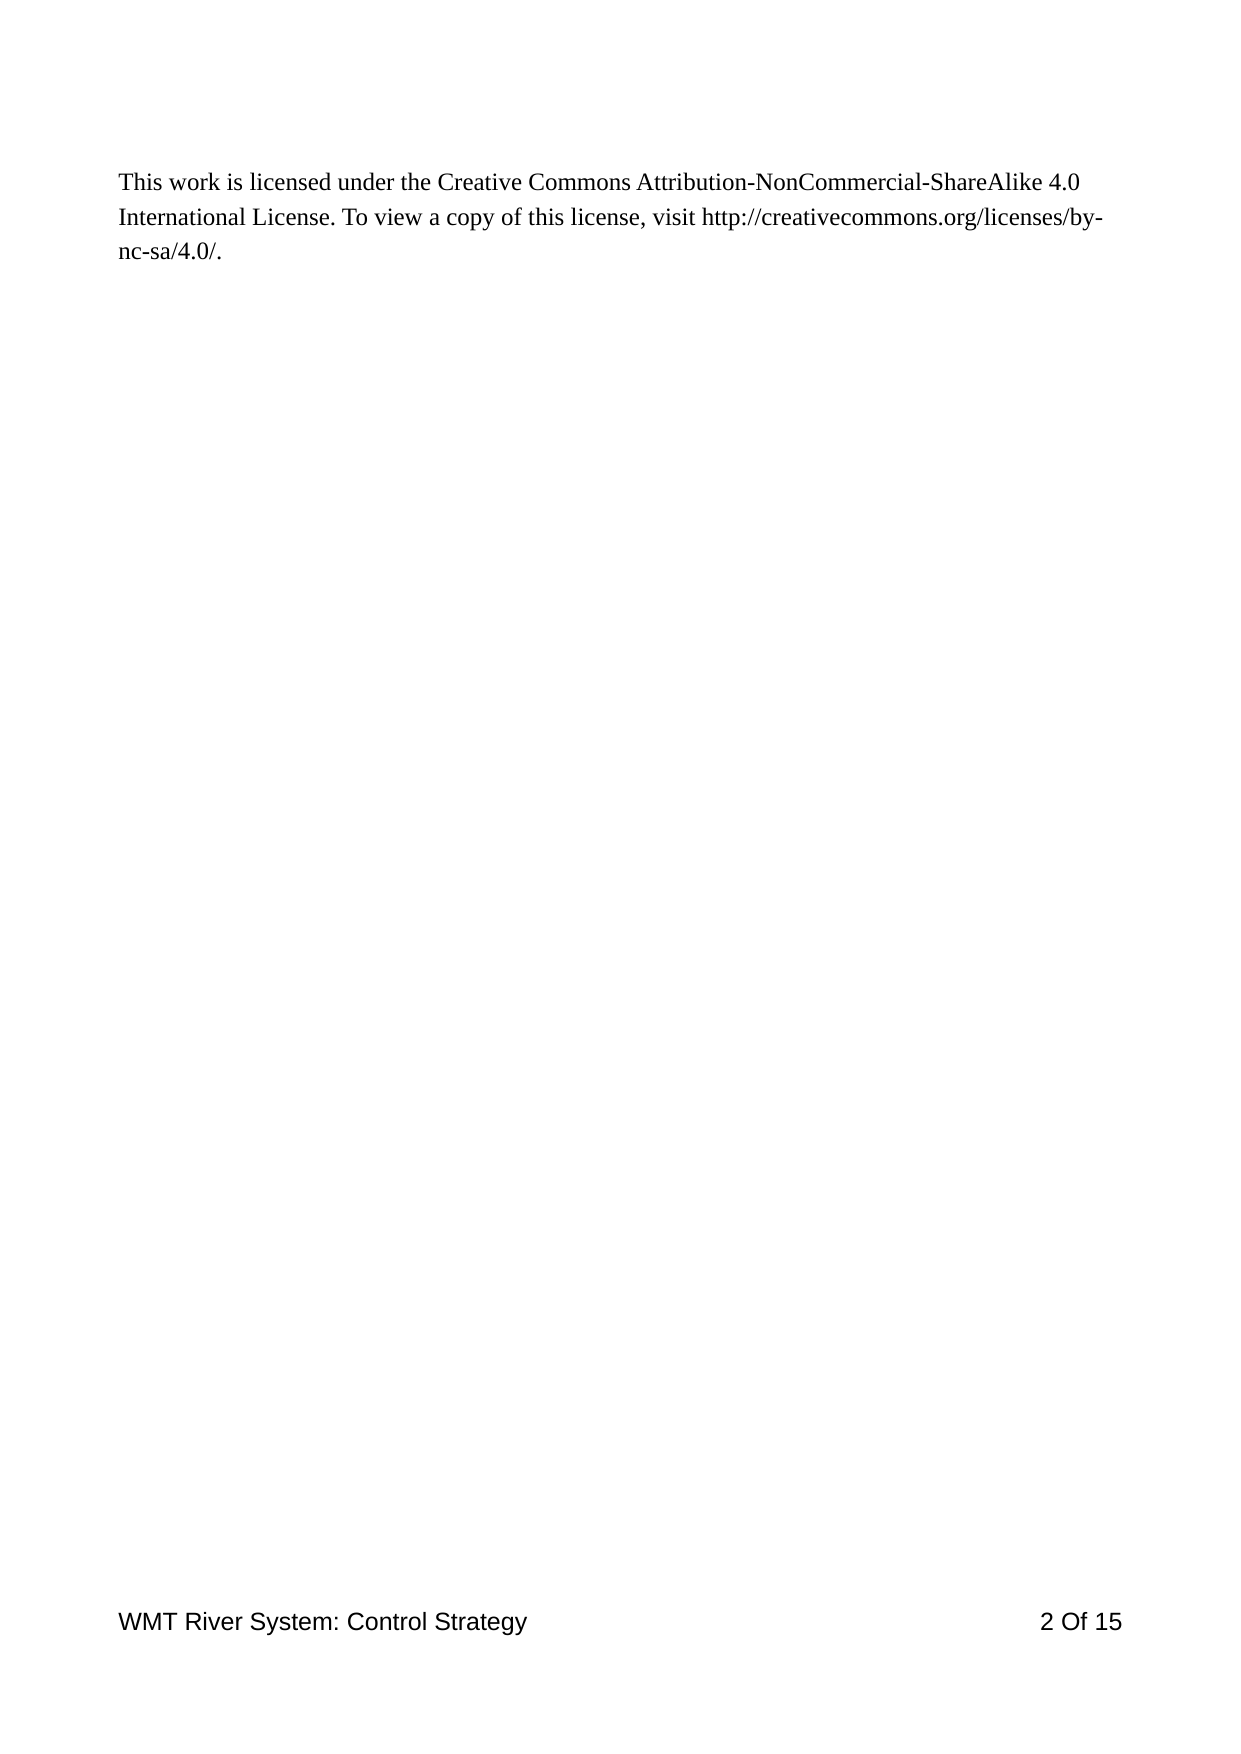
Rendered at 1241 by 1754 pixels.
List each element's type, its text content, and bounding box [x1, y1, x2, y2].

text This work is licensed under the Creative Commons Attribution-NonCommercial-ShareAlike 4.0 International License. To view a copy of this license, visit http://creativecommons.org/licenses/by-nc-sa/4.0/. [118, 167, 1122, 265]
